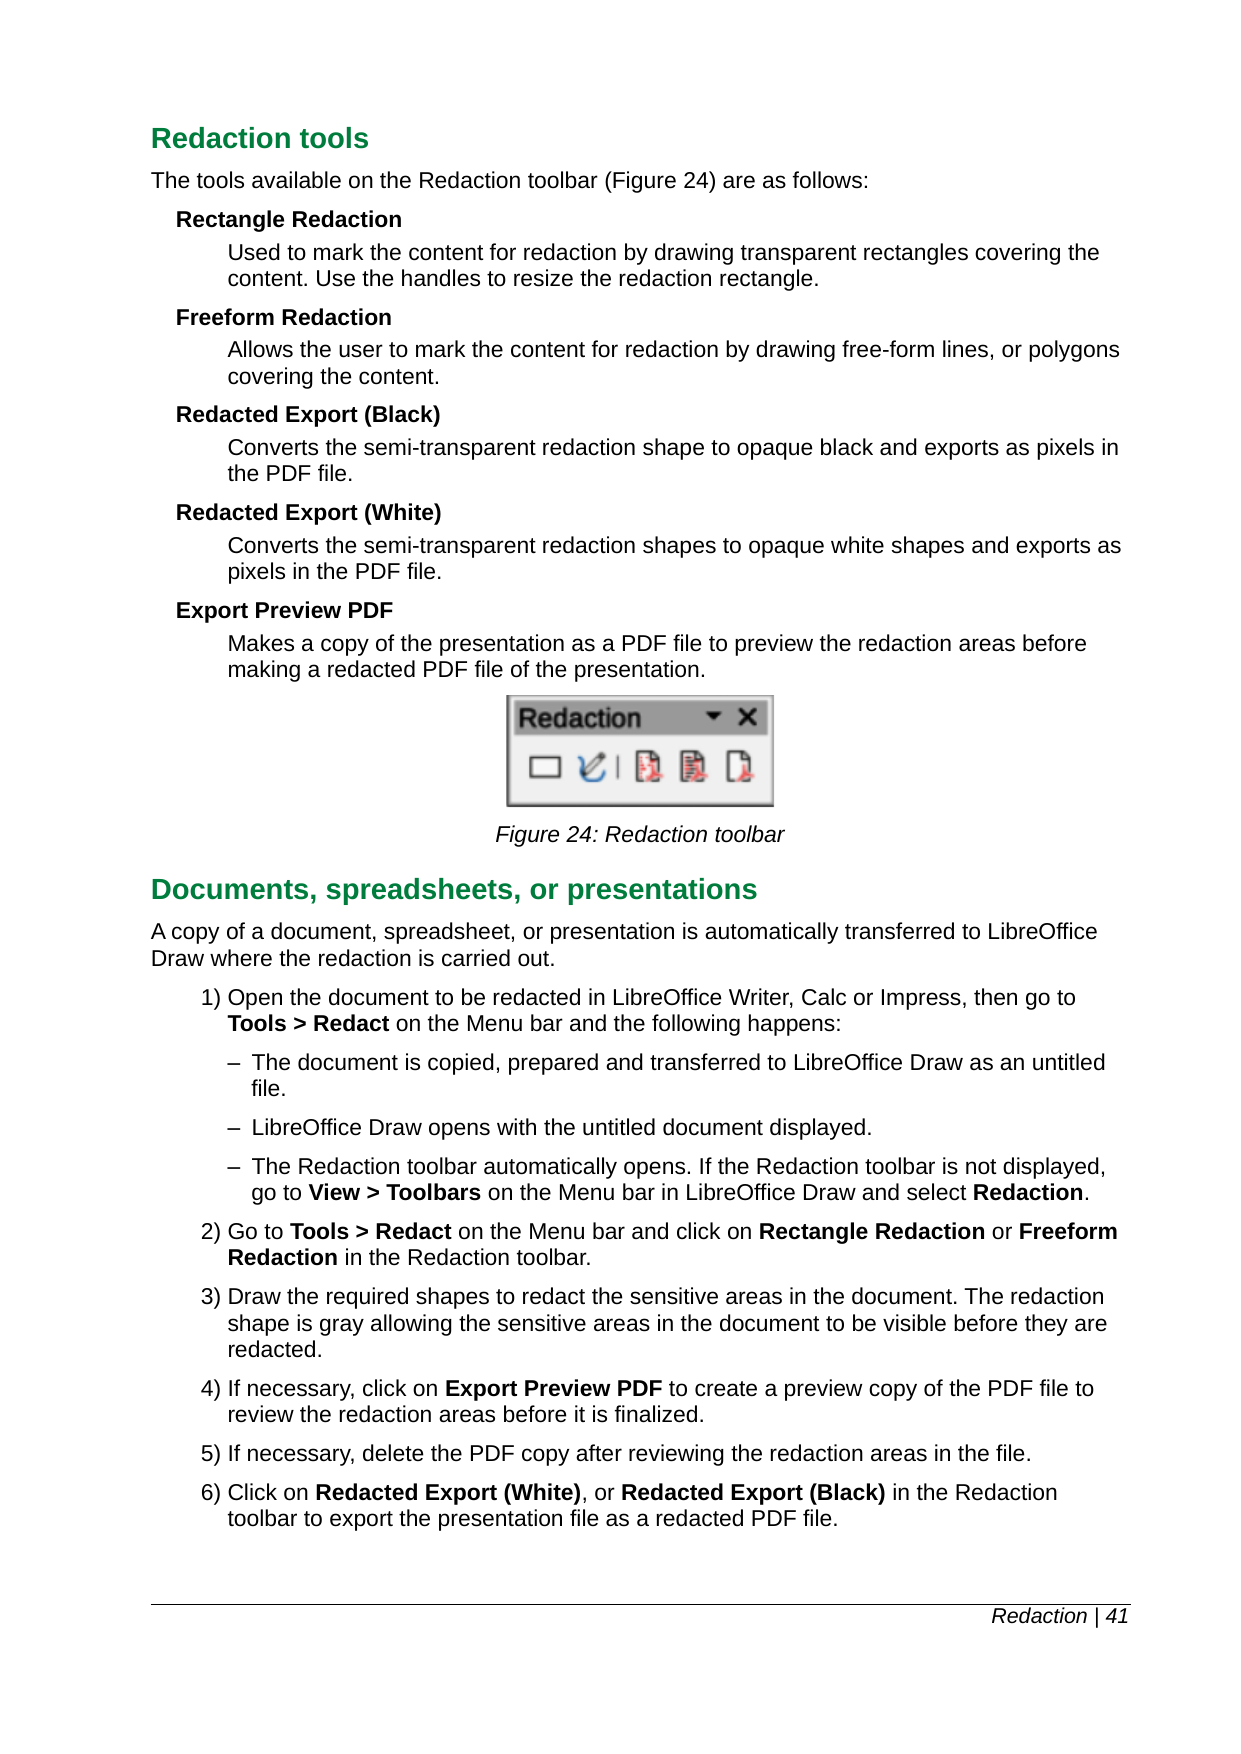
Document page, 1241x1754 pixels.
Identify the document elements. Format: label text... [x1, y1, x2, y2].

text Redacted Export (Black) [176, 401, 1131, 428]
subtitle Redaction tools [151, 121, 1131, 154]
list If necessary, click on Export Preview PDF to create a preview copy of the PDF file to review the redaction areas before it is finalized. [227, 1375, 1131, 1427]
list The Redaction toolbar automatically opens. If the Redaction toolbar is not displayed, go to View > Toolbars on the Menu bar in LibreOffice Draw and select Redaction. [227, 1153, 1131, 1206]
list Open the document to be redacted in LibreOffice Writer, Calc or Impress, then go to Tools > Redact on the Menu bar and the following happens: [227, 983, 1131, 1036]
text Converts the semi-transparent redaction shape to opaque black and exports as pixels in the PDF file. [227, 434, 1131, 487]
list Draw the required shapes to redact the sensitive areas in the document. The redaction shape is gray allowing the sensitive areas in the document to be visible before they are redacted. [227, 1283, 1131, 1362]
list Click on Redacted Export (White), or Redacted Export (Black) in the Redaction toolbar to export the presentation file as a redacted PDF file. [227, 1479, 1131, 1532]
text Figure 24: Redaction toolbar [495, 821, 787, 848]
list The document is copied, prepared and transferred to LibreOffice Draw as an untitled file. [227, 1049, 1131, 1101]
list If necessary, delete the PDF copy after reviewing the redaction areas in the file. [227, 1440, 1131, 1466]
text Makes a copy of the presentation as a PDF file to preview the redaction areas before making a redacted PDF file of the presentation. [227, 630, 1131, 682]
text Allows the user to mark the content for redaction by drawing free-form lines, or polygons covering the content. [227, 336, 1131, 389]
list The tools available on the Redaction toolbar (Figure 24) are as follows: [151, 167, 1131, 193]
text Redacted Export (White) [176, 499, 1131, 526]
subtitle Documents, spreadsheets, or presentations [151, 872, 1131, 906]
text Rectangle Redaction [176, 206, 1131, 232]
text Export Preview PDF [176, 597, 1131, 623]
text Freeform Redaction [176, 304, 1131, 330]
list A copy of a document, spreadsheet, or presentation is automatically transferred to LibreOffice Draw where the redaction is carried out. [151, 918, 1131, 971]
picture [506, 695, 776, 809]
list Go to Tools > Redact on the Menu bar and click on Rectangle Redaction or Freeform Redaction in the Redaction toolbar. [227, 1218, 1131, 1271]
text Used to mark the content for redaction by drawing transparent rectangles covering the content. Use the handles to resize the redaction rectangle. [227, 238, 1131, 291]
text Converts the semi-transparent redaction shapes to opaque white shapes and exports as pixels in the PDF file. [227, 532, 1131, 584]
list LibreOffice Draw opens with the untitled document displayed. [227, 1114, 1131, 1140]
